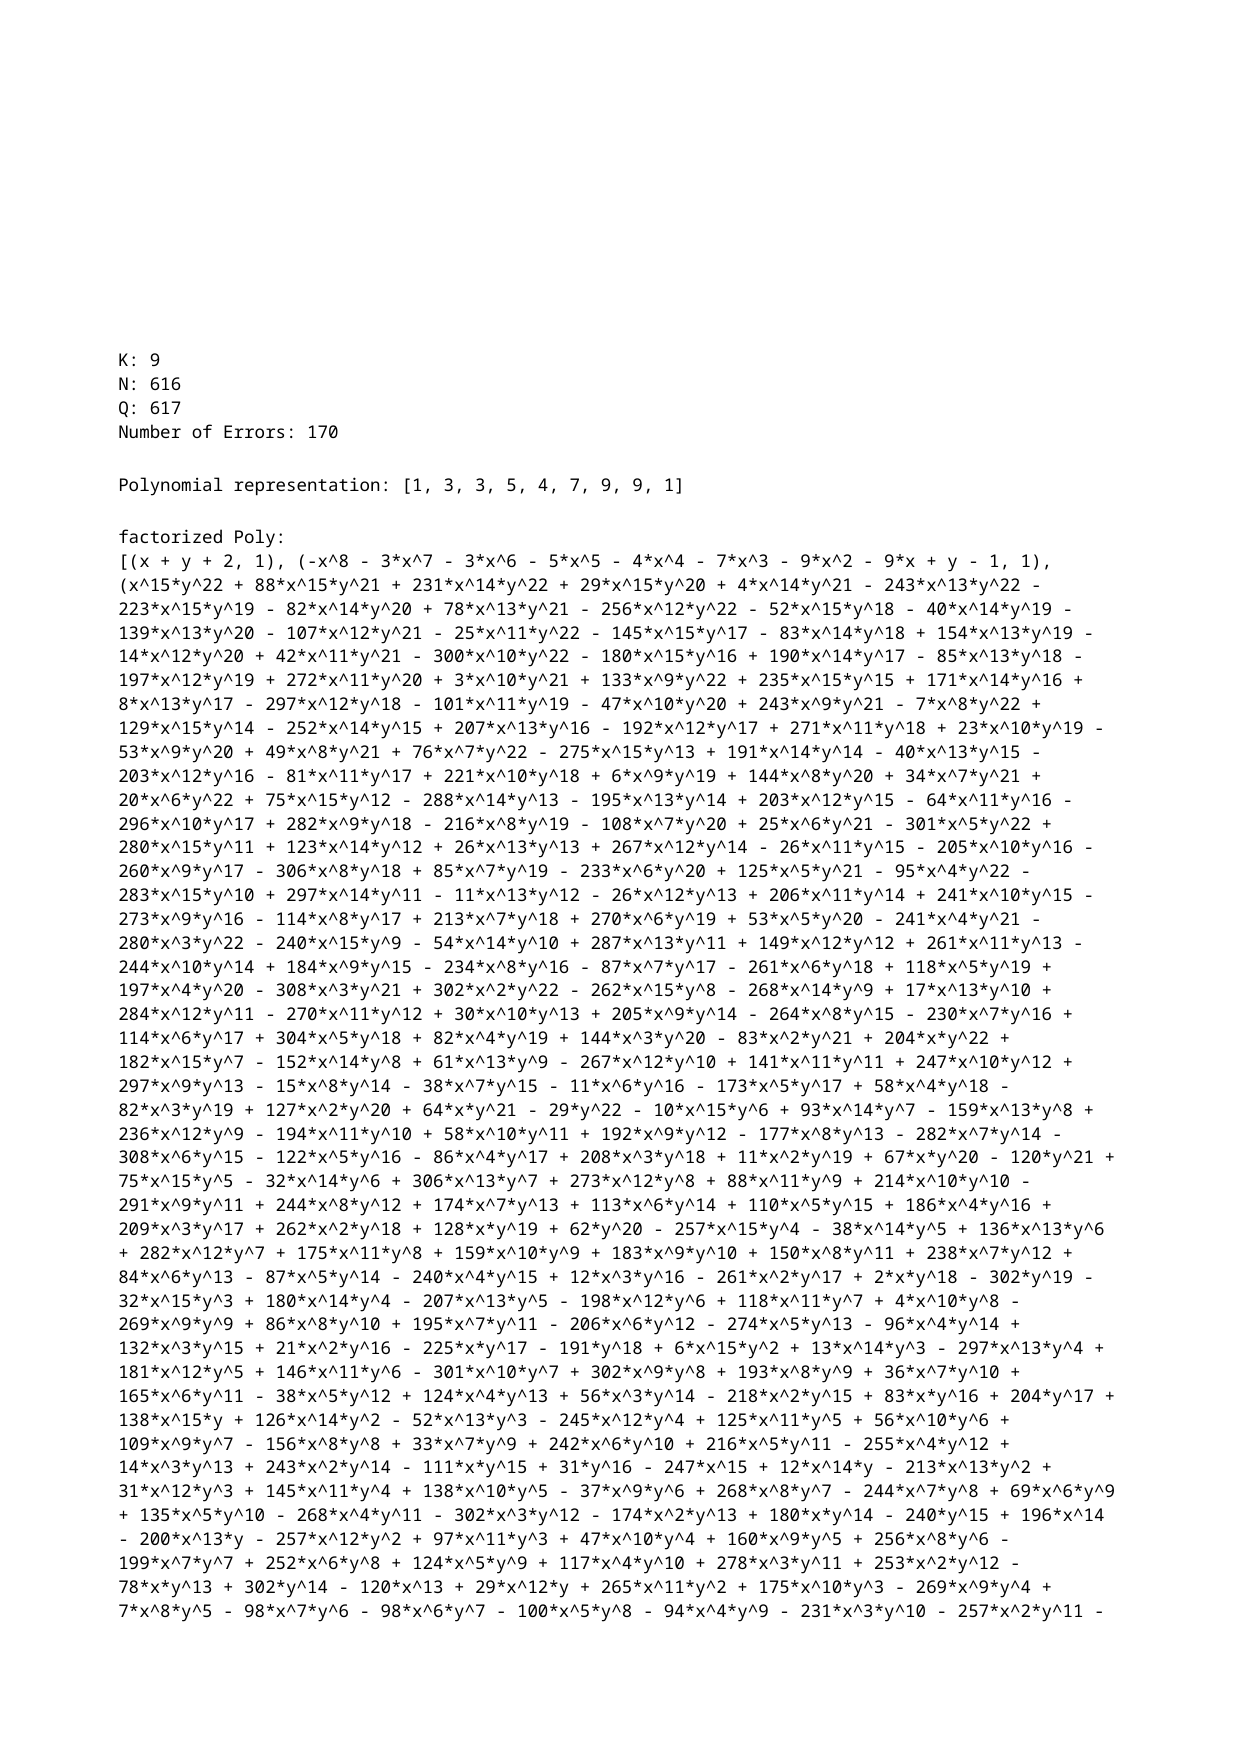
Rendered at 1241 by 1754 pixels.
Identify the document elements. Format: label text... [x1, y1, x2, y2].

text Polynomial representation: [1, 3, 3, 5, 4, 7, 9, 9, 1] [118, 472, 1122, 496]
text Q: 617 [118, 396, 1122, 420]
text factorized Poly: [118, 525, 1122, 549]
text N: 616 [118, 372, 1122, 396]
text K: 9 [118, 348, 1122, 372]
text Number of Errors: 170 [118, 420, 1122, 443]
text [(x + y + 2, 1), (-x^8 - 3*x^7 - 3*x^6 - 5*x^5 - 4*x^4 - 7*x^3 - 9*x^2 - 9*x + y - 1, 1), (x^15*y^22 + 88*x^15*y^21 + 231*x^14*y^22 + 29*x^15*y^20 + 4*x^14*y^21 - 243*x^13*y^22 - 223*x^15*y^19 - 82*x^14*y^20 + 78*x^13*y^21 - 256*x^12*y^22 - 52*x^15*y^18 - 40*x^14*y^19 - 139*x^13*y^20 - 107*x^12*y^21 - 25*x^11*y^22 - 145*x^15*y^17 - 83*x^14*y^18 + 154*x^13*y^19 - 14*x^12*y^20 + 42*x^11*y^21 - 300*x^10*y^22 - 180*x^15*y^16 + 190*x^14*y^17 - 85*x^13*y^18 - 197*x^12*y^19 + 272*x^11*y^20 + 3*x^10*y^21 + 133*x^9*y^22 + 235*x^15*y^15 + 171*x^14*y^16 + 8*x^13*y^17 - 297*x^12*y^18 - 101*x^11*y^19 - 47*x^10*y^20 + 243*x^9*y^21 - 7*x^8*y^22 + 129*x^15*y^14 - 252*x^14*y^15 + 207*x^13*y^16 - 192*x^12*y^17 + 271*x^11*y^18 + 23*x^10*y^19 - 53*x^9*y^20 + 49*x^8*y^21 + 76*x^7*y^22 - 275*x^15*y^13 + 191*x^14*y^14 - 40*x^13*y^15 - 203*x^12*y^16 - 81*x^11*y^17 + 221*x^10*y^18 + 6*x^9*y^19 + 144*x^8*y^20 + 34*x^7*y^21 + 20*x^6*y^22 + 75*x^15*y^12 - 288*x^14*y^13 - 195*x^13*y^14 + 203*x^12*y^15 - 64*x^11*y^16 - 296*x^10*y^17 + 282*x^9*y^18 - 216*x^8*y^19 - 108*x^7*y^20 + 25*x^6*y^21 - 301*x^5*y^22 + 280*x^15*y^11 + 123*x^14*y^12 + 26*x^13*y^13 + 267*x^12*y^14 - 26*x^11*y^15 - 205*x^10*y^16 - 260*x^9*y^17 - 306*x^8*y^18 + 85*x^7*y^19 - 233*x^6*y^20 + 125*x^5*y^21 - 95*x^4*y^22 - 283*x^15*y^10 + 297*x^14*y^11 - 11*x^13*y^12 - 26*x^12*y^13 + 206*x^11*y^14 + 241*x^10*y^15 - 273*x^9*y^16 - 114*x^8*y^17 + 213*x^7*y^18 + 270*x^6*y^19 + 53*x^5*y^20 - 241*x^4*y^21 - 280*x^3*y^22 - 240*x^15*y^9 - 54*x^14*y^10 + 287*x^13*y^11 + 149*x^12*y^12 + 261*x^11*y^13 - 244*x^10*y^14 + 184*x^9*y^15 - 234*x^8*y^16 - 87*x^7*y^17 - 261*x^6*y^18 + 118*x^5*y^19 + 197*x^4*y^20 - 308*x^3*y^21 + 302*x^2*y^22 - 262*x^15*y^8 - 268*x^14*y^9 + 17*x^13*y^10 + 284*x^12*y^11 - 270*x^11*y^12 + 30*x^10*y^13 + 205*x^9*y^14 - 264*x^8*y^15 - 230*x^7*y^16 + 114*x^6*y^17 + 304*x^5*y^18 + 82*x^4*y^19 + 144*x^3*y^20 - 83*x^2*y^21 + 204*x*y^22 + 182*x^15*y^7 - 152*x^14*y^8 + 61*x^13*y^9 - 267*x^12*y^10 + 141*x^11*y^11 + 247*x^10*y^12 + 297*x^9*y^13 - 15*x^8*y^14 - 38*x^7*y^15 - 11*x^6*y^16 - 173*x^5*y^17 + 58*x^4*y^18 - 82*x^3*y^19 + 127*x^2*y^20 + 64*x*y^21 - 29*y^22 - 10*x^15*y^6 + 93*x^14*y^7 - 159*x^13*y^8 + 236*x^12*y^9 - 194*x^11*y^10 + 58*x^10*y^11 + 192*x^9*y^12 - 177*x^8*y^13 - 282*x^7*y^14 - 308*x^6*y^15 - 122*x^5*y^16 - 86*x^4*y^17 + 208*x^3*y^18 + 11*x^2*y^19 + 67*x*y^20 - 120*y^21 + 75*x^15*y^5 - 32*x^14*y^6 + 306*x^13*y^7 + 273*x^12*y^8 + 88*x^11*y^9 + 214*x^10*y^10 - 291*x^9*y^11 + 244*x^8*y^12 + 174*x^7*y^13 + 113*x^6*y^14 + 110*x^5*y^15 + 186*x^4*y^16 + 209*x^3*y^17 + 262*x^2*y^18 + 128*x*y^19 + 62*y^20 - 257*x^15*y^4 - 38*x^14*y^5 + 136*x^13*y^6 + 282*x^12*y^7 + 175*x^11*y^8 + 159*x^10*y^9 + 183*x^9*y^10 + 150*x^8*y^11 + 238*x^7*y^12 + 84*x^6*y^13 - 87*x^5*y^14 - 240*x^4*y^15 + 12*x^3*y^16 - 261*x^2*y^17 + 2*x*y^18 - 302*y^19 - 32*x^15*y^3 + 180*x^14*y^4 - 207*x^13*y^5 - 198*x^12*y^6 + 118*x^11*y^7 + 4*x^10*y^8 - 269*x^9*y^9 + 86*x^8*y^10 + 195*x^7*y^11 - 206*x^6*y^12 - 274*x^5*y^13 - 96*x^4*y^14 + 132*x^3*y^15 + 21*x^2*y^16 - 225*x*y^17 - 191*y^18 + 6*x^15*y^2 + 13*x^14*y^3 - 297*x^13*y^4 + 181*x^12*y^5 + 146*x^11*y^6 - 301*x^10*y^7 + 302*x^9*y^8 + 193*x^8*y^9 + 36*x^7*y^10 + 165*x^6*y^11 - 38*x^5*y^12 + 124*x^4*y^13 + 56*x^3*y^14 - 218*x^2*y^15 + 83*x*y^16 + 204*y^17 + 138*x^15*y + 126*x^14*y^2 - 52*x^13*y^3 - 245*x^12*y^4 + 125*x^11*y^5 + 56*x^10*y^6 + 109*x^9*y^7 - 156*x^8*y^8 + 33*x^7*y^9 + 242*x^6*y^10 + 216*x^5*y^11 - 255*x^4*y^12 + 14*x^3*y^13 + 243*x^2*y^14 - 111*x*y^15 + 31*y^16 - 247*x^15 + 12*x^14*y - 213*x^13*y^2 + 31*x^12*y^3 + 145*x^11*y^4 + 138*x^10*y^5 - 37*x^9*y^6 + 268*x^8*y^7 - 244*x^7*y^8 + 69*x^6*y^9 + 135*x^5*y^10 - 268*x^4*y^11 - 302*x^3*y^12 - 174*x^2*y^13 + 180*x*y^14 - 240*y^15 + 196*x^14 - 200*x^13*y - 257*x^12*y^2 + 97*x^11*y^3 + 47*x^10*y^4 + 160*x^9*y^5 + 256*x^8*y^6 - 199*x^7*y^7 + 252*x^6*y^8 + 124*x^5*y^9 + 117*x^4*y^10 + 278*x^3*y^11 + 253*x^2*y^12 - 78*x*y^13 + 302*y^14 - 120*x^13 + 29*x^12*y + 265*x^11*y^2 + 175*x^10*y^3 - 269*x^9*y^4 + 7*x^8*y^5 - 98*x^7*y^6 - 98*x^6*y^7 - 100*x^5*y^8 - 94*x^4*y^9 - 231*x^3*y^10 - 257*x^2*y^11 [118, 549, 1122, 1622]
